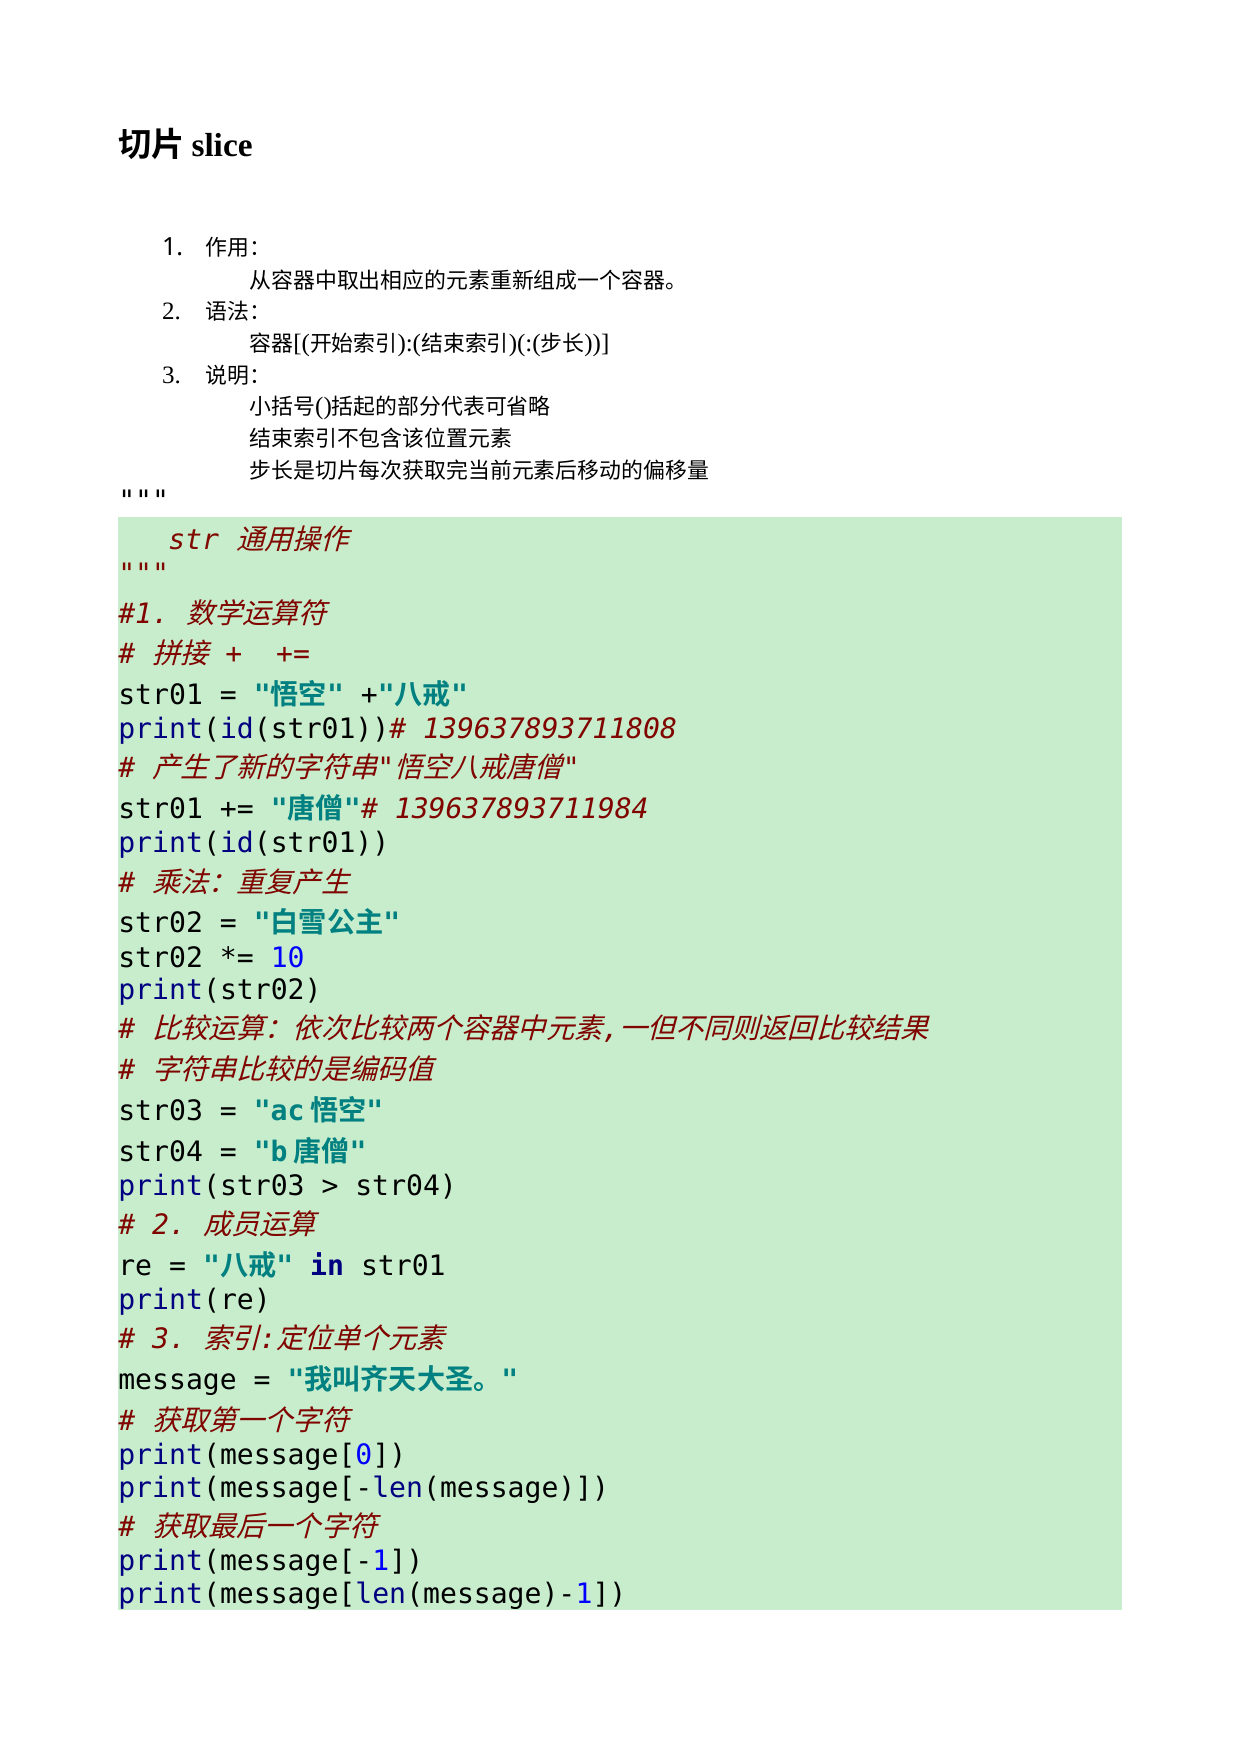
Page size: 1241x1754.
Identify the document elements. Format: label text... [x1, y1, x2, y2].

text print(message[-1]) [118, 1544, 1122, 1577]
text # 3. 索引:定位单个元素 [118, 1316, 1122, 1357]
text # 获取第一个字符 [118, 1398, 1122, 1438]
text print(message[len(message)-1]) [118, 1577, 1122, 1610]
text str01 += "唐僧"# 139637893711984 [118, 786, 1122, 827]
text str04 = "b唐僧" [118, 1128, 1122, 1169]
text str 通用操作 [118, 517, 1122, 558]
list 步长是切片每次获取完当前元素后移动的偏移量 [249, 453, 1122, 484]
text # 2. 成员运算 [118, 1202, 1122, 1243]
text print(message[-len(message)]) [118, 1471, 1122, 1504]
text """ [118, 558, 1122, 590]
text str02 *= 10 [118, 941, 1122, 974]
text #1. 数学运算符 [118, 590, 1122, 631]
list 说明： [162, 358, 1122, 389]
list 结束索引不包含该位置元素 [249, 421, 1122, 453]
text # 比较运算：依次比较两个容器中元素,一但不同则返回比较结果 [118, 1006, 1122, 1047]
list 作用： [162, 228, 1122, 263]
text message = "我叫齐天大圣。" [118, 1357, 1122, 1398]
text print(str02) [118, 974, 1122, 1006]
text str03 = "ac悟空" [118, 1088, 1122, 1128]
text print(id(str01))# 139637893711808 [118, 713, 1122, 745]
text str01 = "悟空" +"八戒" [118, 672, 1122, 713]
list 容器[(开始索引):(结束索引)(:(步长))] [206, 326, 1122, 358]
text # 产生了新的字符串"悟空八戒唐僧" [118, 745, 1122, 786]
text print(message[0]) [118, 1438, 1122, 1471]
text # 拼接 + += [118, 631, 1122, 672]
text # 获取最后一个字符 [118, 1504, 1122, 1544]
list 语法： [162, 294, 1122, 326]
text # 字符串比较的是编码值 [118, 1047, 1122, 1088]
subtitle 切片slice [118, 118, 1122, 166]
text print(id(str01)) [118, 827, 1122, 859]
text # 乘法：重复产生 [118, 859, 1122, 900]
text print(str03 > str04) [118, 1169, 1122, 1202]
text str02 = "白雪公主" [118, 900, 1122, 941]
text re = "八戒" in str01 [118, 1243, 1122, 1283]
list 从容器中取出相应的元素重新组成一个容器。 [206, 263, 1122, 294]
text 小括号()括起的部分代表可省略 [206, 389, 1122, 421]
text """ [118, 484, 1122, 517]
text print(re) [118, 1283, 1122, 1316]
